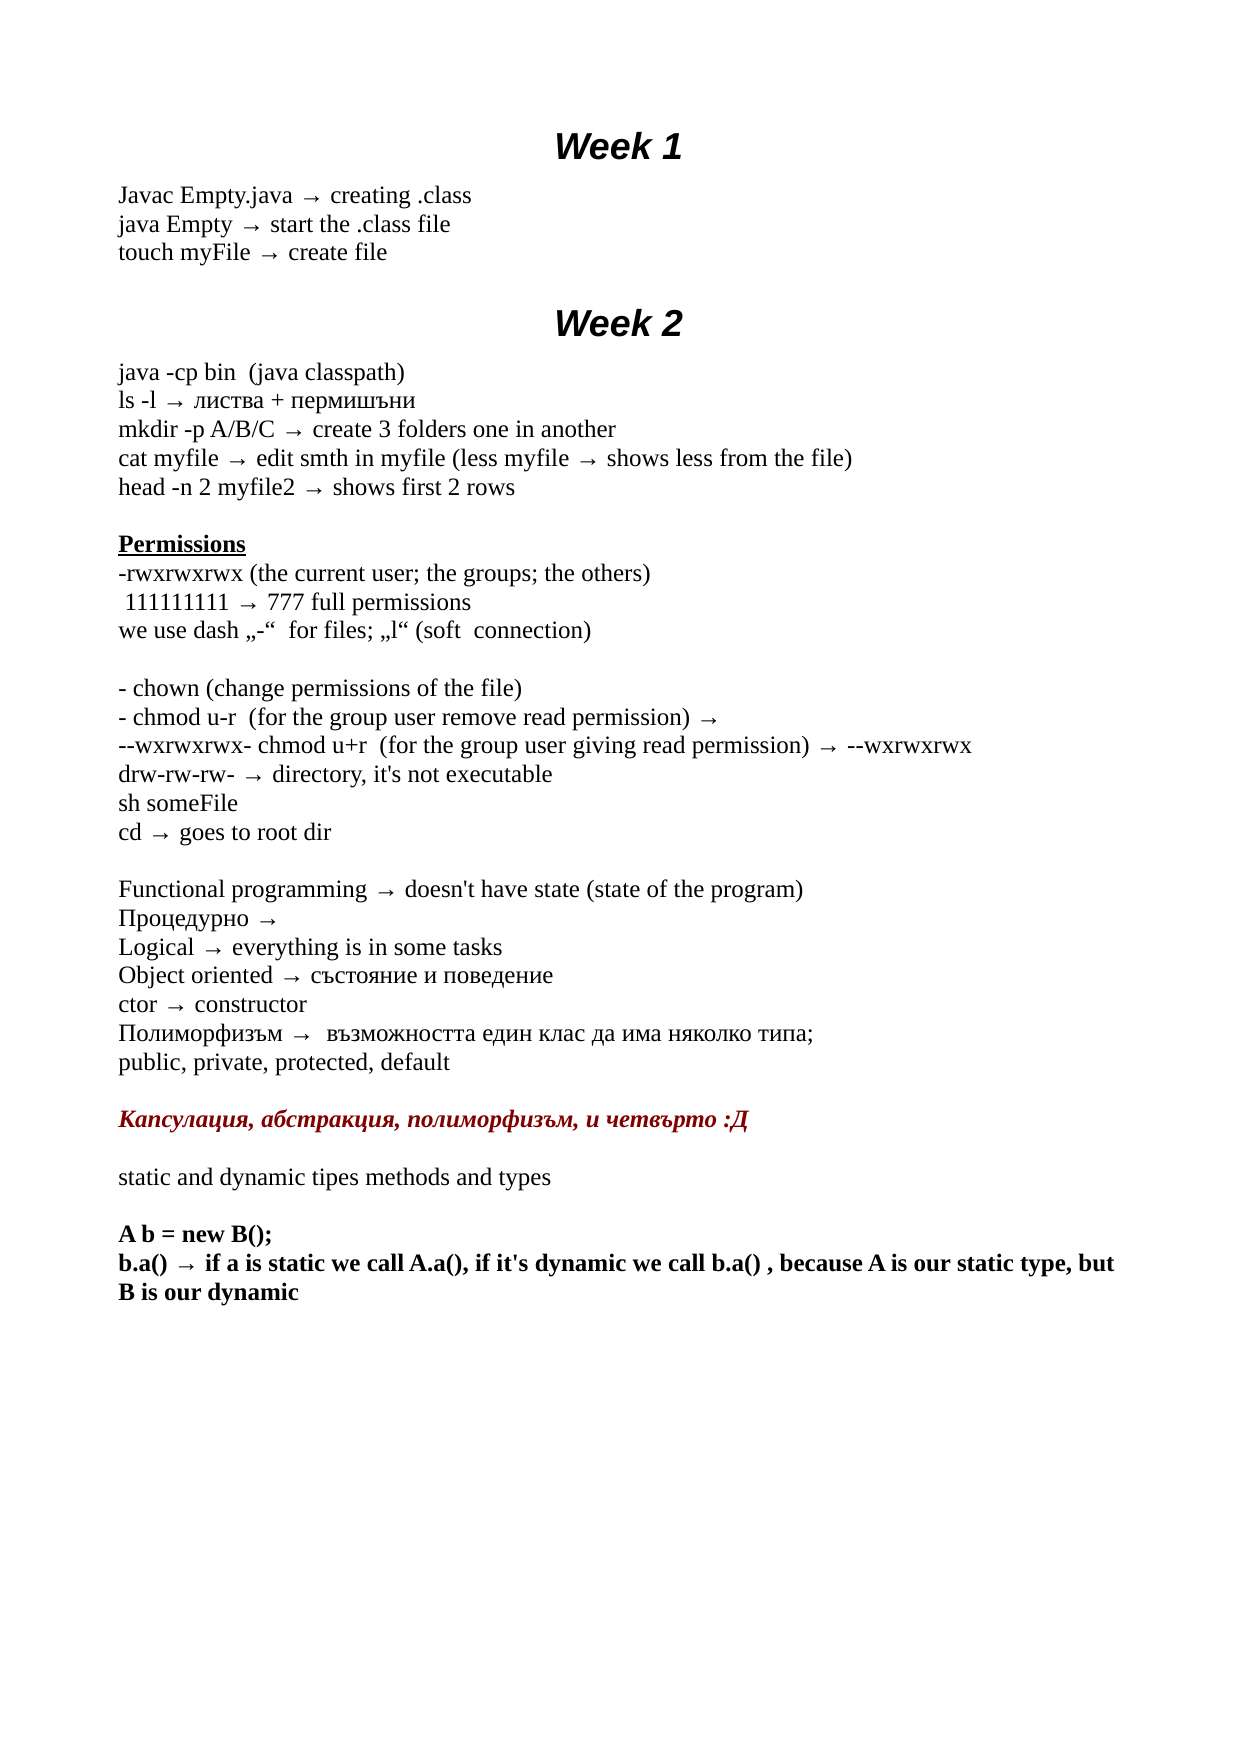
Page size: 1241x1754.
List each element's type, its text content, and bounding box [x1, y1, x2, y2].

text we use dash „-“ for files; „l“ (soft connection) [118, 616, 1122, 644]
subtitle Week 2 [118, 301, 1122, 344]
text cd → goes to root dir [118, 817, 1122, 846]
text Logical → everything is in some tasks [118, 932, 1122, 961]
text -rwxrwxrwx (the current user; the groups; the others) [118, 558, 1122, 587]
text --wxrwxrwx- chmod u+r (for the group user giving read permission) → --wxrwxrwx [118, 731, 1122, 759]
text head -n 2 myfile2 → shows first 2 rows [118, 472, 1122, 501]
subtitle Week 1 [118, 124, 1122, 167]
text ls -l → листва + пермишъни [118, 386, 1122, 414]
text Permissions [118, 529, 1122, 558]
text ctor → constructor [118, 989, 1122, 1018]
text Functional programming → doesn't have state (state of the program) [118, 874, 1122, 903]
text A b = new B(); [118, 1219, 1122, 1248]
text b.a() → if a is static we call A.a(), if it's dynamic we call b.a() , because A is our static type, but B is our dynamic [118, 1248, 1122, 1306]
text drw-rw-rw- → directory, it's not executable [118, 759, 1122, 788]
text static and dynamic tipes methods and types [118, 1162, 1122, 1191]
text ­ [118, 1191, 1122, 1219]
text cat myfile → edit smth in myfile (less myfile → shows less from the file) [118, 443, 1122, 472]
text Javac Empty.java → creating .class [118, 180, 1122, 209]
text mkdir -p A/B/C → create 3 folders one in another [118, 414, 1122, 443]
text Капсулация, абстракция, полиморфизъм, и четвърто :Д [118, 1104, 1122, 1133]
text 111111111 → 777 full permissions [118, 587, 1122, 616]
text - chmod u-r (for the group user remove read permission) → [118, 702, 1122, 731]
text java -cp bin (java classpath) [118, 357, 1122, 386]
text touch myFile → create file [118, 237, 1122, 266]
text Процедурно → [118, 903, 1122, 932]
text - chown (change permissions of the file) [118, 673, 1122, 702]
text public, private, protected, default [118, 1047, 1122, 1076]
text Object oriented → състояние и поведение [118, 961, 1122, 989]
text sh someFile [118, 788, 1122, 817]
text Полиморфизъм → възможността един клас да има няколко типа; [118, 1018, 1122, 1047]
text java Empty → start the .class file [118, 209, 1122, 237]
